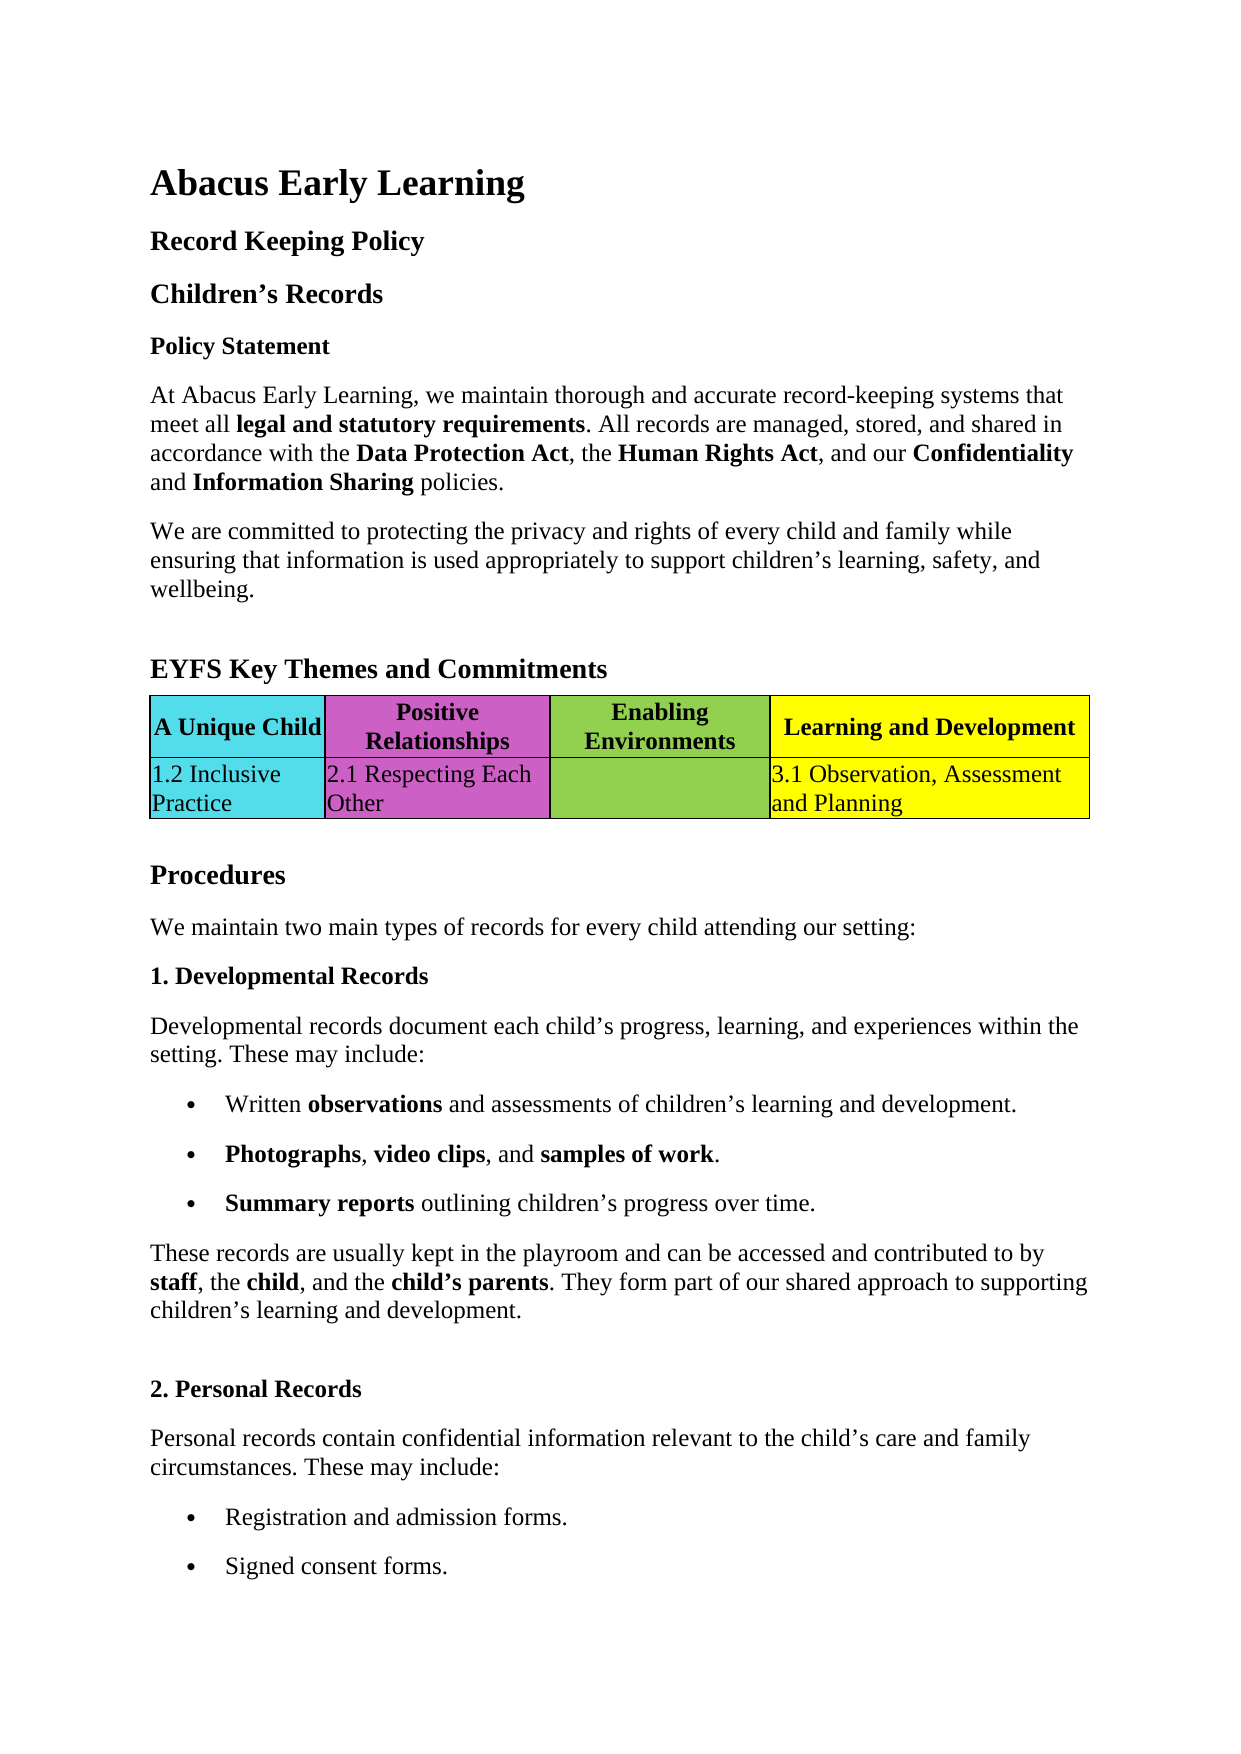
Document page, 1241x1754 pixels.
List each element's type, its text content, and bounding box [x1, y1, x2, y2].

list Photographs, video clips, and samples of work. [187, 1139, 1090, 1167]
list Signed consent forms. [187, 1551, 1090, 1580]
text 1. Developmental Records [150, 961, 1090, 990]
table_cell 2.1 Respecting Each Other [326, 758, 549, 818]
list Written observations and assessments of children’s learning and development. [187, 1089, 1090, 1118]
text Developmental records document each child’s progress, learning, and experiences within the setting. These may include: [150, 1011, 1090, 1068]
text We maintain two main types of records for every child attending our setting: [150, 912, 1090, 940]
text These records are usually kept in the playroom and can be accessed and contributed to by staff, the child, and the child’s parents. They form part of our shared approach to supporting children’s learning and development. [150, 1238, 1090, 1324]
text Abacus Early Learning [150, 160, 1090, 203]
list Registration and admission forms. [187, 1502, 1090, 1530]
text 2. Personal Records [150, 1374, 1090, 1402]
table_header Positive Relationships [326, 696, 549, 757]
text Record Keeping Policy [150, 224, 1090, 257]
text We are committed to protecting the privacy and rights of every child and family while ensuring that information is used appropriately to support children’s learning, safety, and wellbeing. [150, 516, 1090, 602]
text EYFS Key Themes and Commitments [150, 652, 1090, 684]
list Summary reports outlining children’s progress over time. [187, 1188, 1090, 1217]
text Policy Statement [150, 331, 1090, 359]
table_header A Unique Child [151, 696, 324, 757]
text Children’s Records [150, 278, 1090, 310]
table_cell 1.2 Inclusive Practice [151, 758, 324, 818]
table_cell [551, 758, 769, 818]
text Procedures [150, 858, 1090, 891]
table_header Learning and Development [771, 696, 1089, 757]
table_cell 3.1 Observation, Assessment and Planning [771, 758, 1089, 818]
text At Abacus Early Learning, we maintain thorough and accurate record-keeping systems that meet all legal and statutory requirements. All records are managed, stored, and shared in accordance with the Data Protection Act, the Human Rights Act, and our Confidentiality and Information Sharing policies. [150, 380, 1090, 495]
text Personal records contain confidential information relevant to the child’s care and family circumstances. These may include: [150, 1423, 1090, 1481]
table_header Enabling Environments [551, 696, 769, 757]
